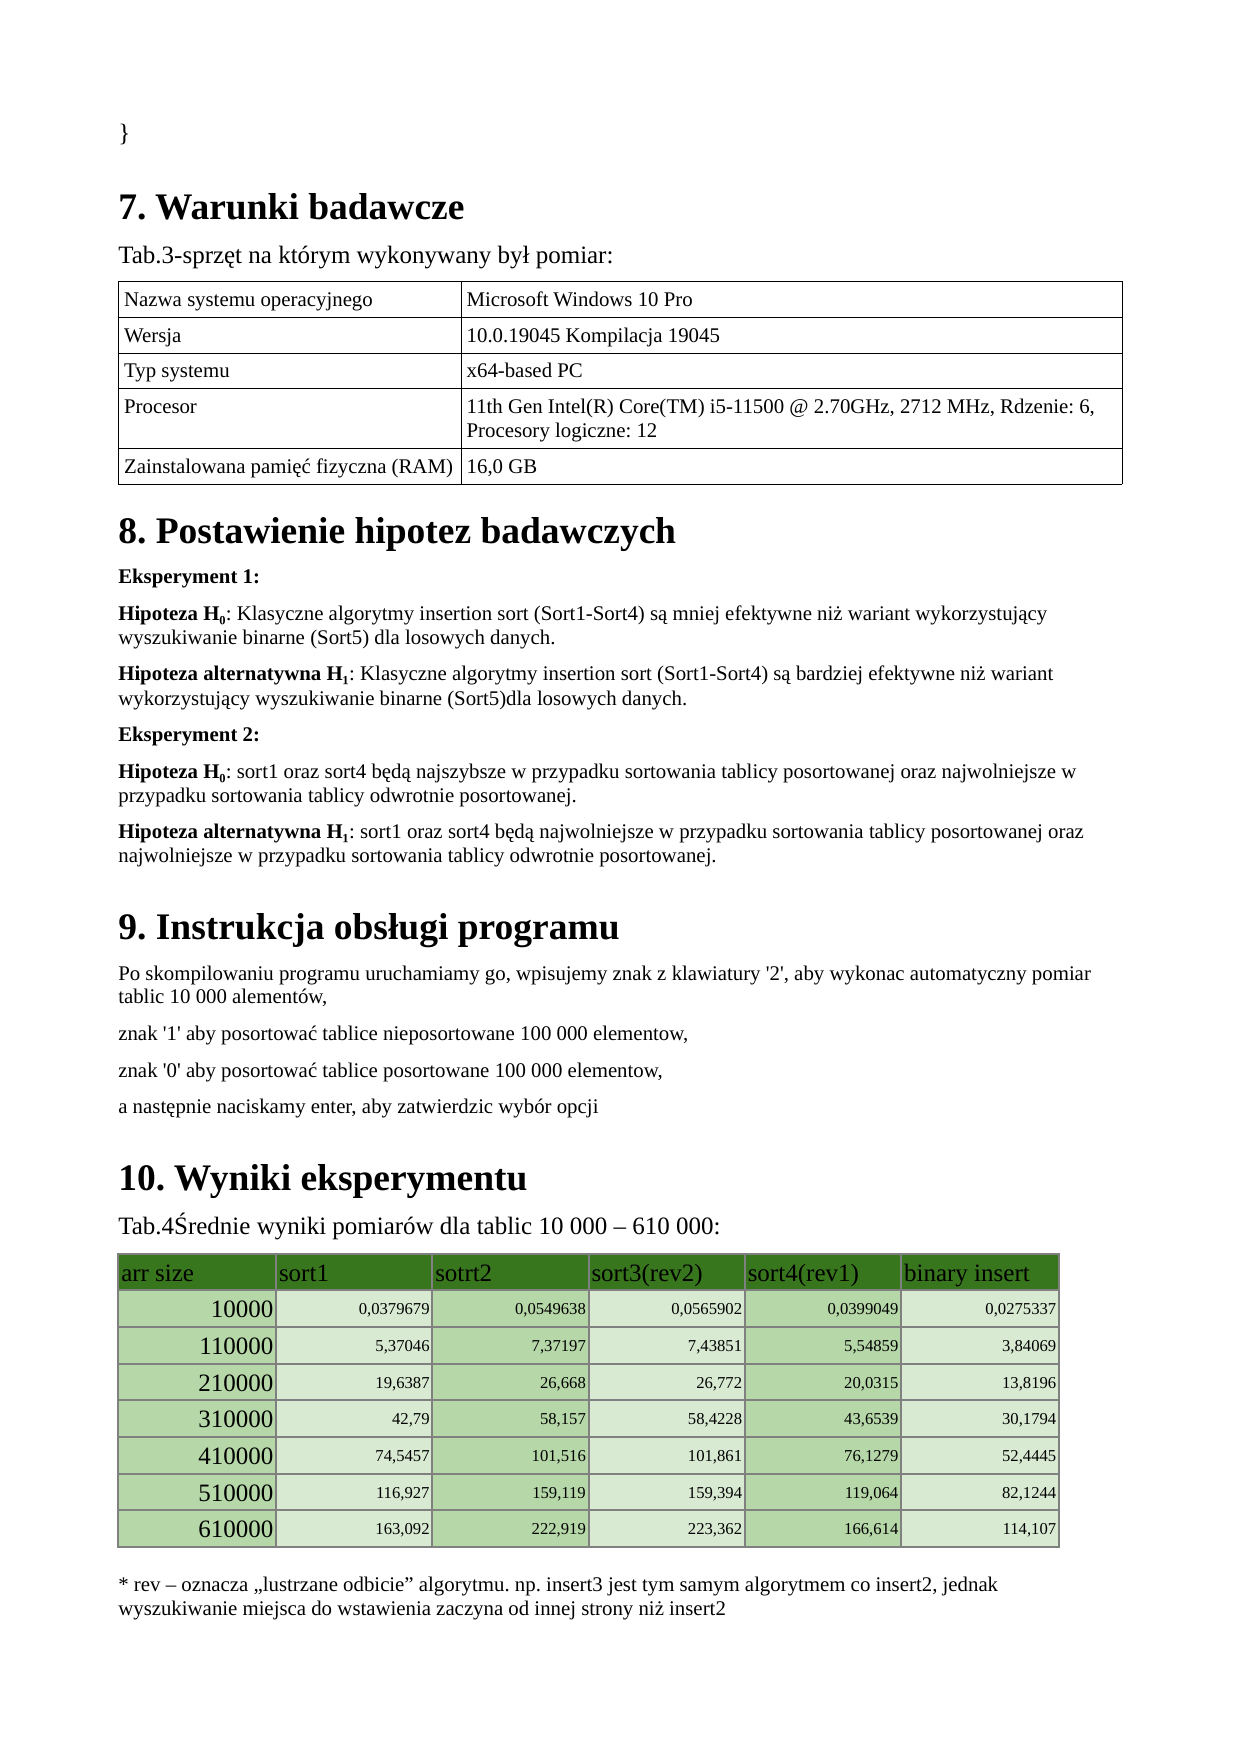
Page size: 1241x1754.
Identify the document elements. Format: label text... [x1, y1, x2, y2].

text a następnie naciskamy enter, aby zatwierdzic wybór opcji [118, 1094, 1122, 1118]
table_cell 110000 [119, 1328, 275, 1363]
table_cell 101,861 [590, 1438, 744, 1473]
table_header sort4(rev1) [746, 1255, 900, 1289]
table_cell Procesor [119, 389, 461, 448]
table_header arr size [119, 1255, 275, 1289]
text Tab.3-sprzęt na którym wykonywany był pomiar: [118, 240, 1122, 269]
subtitle 8. Postawienie hipotez badawczych [118, 508, 1122, 552]
table_cell 510000 [119, 1475, 275, 1509]
table_cell 101,516 [433, 1438, 588, 1473]
subtitle 9. Instrukcja obsługi programu [118, 905, 1122, 948]
table_header sort3(rev2) [590, 1255, 744, 1289]
table_cell 159,119 [433, 1475, 588, 1509]
table_cell x64-based PC [462, 354, 1122, 388]
text Eksperyment 1: [118, 564, 1122, 588]
table_cell 58,157 [433, 1401, 588, 1436]
table_cell 13,8196 [902, 1365, 1058, 1399]
table_cell 0,0275337 [902, 1291, 1058, 1326]
text Hipoteza alternatywna H₁: Klasyczne algorytmy insertion sort (Sort1-Sort4) są bardziej efektywne niż wariant wykorzystujący wyszukiwanie binarne (Sort5)dla losowych danych. [118, 661, 1122, 709]
table_cell 410000 [119, 1438, 275, 1473]
table_header Nazwa systemu operacyjnego [119, 282, 461, 317]
table_cell 0,0549638 [433, 1291, 588, 1326]
subtitle 10. Wyniki eksperymentu [118, 1156, 1122, 1199]
text Hipoteza H₀: Klasyczne algorytmy insertion sort (Sort1-Sort4) są mniej efektywne niż wariant wykorzystujący wyszukiwanie binarne (Sort5) dla losowych danych. [118, 601, 1122, 649]
table_cell 74,5457 [277, 1438, 431, 1473]
table_cell 7,37197 [433, 1328, 588, 1363]
table_cell 58,4228 [590, 1401, 744, 1436]
table_cell Typ systemu [119, 354, 461, 388]
text znak '0' aby posortować tablice posortowane 100 000 elementow, [118, 1058, 1122, 1082]
table_cell 223,362 [590, 1511, 744, 1546]
table_cell Wersja [119, 318, 461, 352]
table_cell 43,6539 [746, 1401, 900, 1436]
table_cell 26,772 [590, 1365, 744, 1399]
table_cell 5,37046 [277, 1328, 431, 1363]
table_cell 7,43851 [590, 1328, 744, 1363]
subtitle 7. Warunki badawcze [118, 184, 1122, 227]
text Hipoteza H₀: sort1 oraz sort4 będą najszybsze w przypadku sortowania tablicy posortowanej oraz najwolniejsze w przypadku sortowania tablicy odwrotnie posortowanej. [118, 758, 1122, 807]
text Po skompilowaniu programu uruchamiamy go, wpisujemy znak z klawiatury '2', aby wykonac automatyczny pomiar tablic 10 000 alementów, [118, 960, 1122, 1008]
text Eksperyment 2: [118, 722, 1122, 746]
text Tab.4Średnie wyniki pomiarów dla tablic 10 000 – 610 000: [118, 1211, 1122, 1240]
table_cell 10.0.19045 Kompilacja 19045 [462, 318, 1122, 352]
table_header sort1 [277, 1255, 431, 1289]
table_header sotrt2 [433, 1255, 588, 1289]
table_cell 166,614 [746, 1511, 900, 1546]
table_cell 222,919 [433, 1511, 588, 1546]
table_cell 16,0 GB [462, 449, 1122, 483]
table_header binary insert [902, 1255, 1058, 1289]
table_cell 163,092 [277, 1511, 431, 1546]
text * rev – oznacza „lustrzane odbicie” algorytmu. np. insert3 jest tym samym algorytmem co insert2, jednak wyszukiwanie miejsca do wstawienia zaczyna od innej strony niż insert2 [118, 1548, 1122, 1620]
table_cell 20,0315 [746, 1365, 900, 1399]
table_cell 11th Gen Intel(R) Core(TM) i5-11500 @ 2.70GHz, 2712 MHz, Rdzenie: 6, Procesory logiczne: 12 [462, 389, 1122, 448]
text znak '1' aby posortować tablice nieposortowane 100 000 elementow, [118, 1021, 1122, 1045]
table_cell 310000 [119, 1401, 275, 1436]
table_cell 10000 [119, 1291, 275, 1326]
table_cell 0,0399049 [746, 1291, 900, 1326]
table_cell 26,668 [433, 1365, 588, 1399]
table_cell 119,064 [746, 1475, 900, 1509]
table_header Microsoft Windows 10 Pro [462, 282, 1122, 317]
table_cell Zainstalowana pamięć fizyczna (RAM) [119, 449, 461, 483]
table_cell 0,0565902 [590, 1291, 744, 1326]
table_cell 0,0379679 [277, 1291, 431, 1326]
table_cell 42,79 [277, 1401, 431, 1436]
text } [118, 118, 1122, 147]
table_cell 52,4445 [902, 1438, 1058, 1473]
table_cell 610000 [119, 1511, 275, 1546]
table_cell 19,6387 [277, 1365, 431, 1399]
table_cell 210000 [119, 1365, 275, 1399]
table_cell 76,1279 [746, 1438, 900, 1473]
table_cell 82,1244 [902, 1475, 1058, 1509]
table_cell 5,54859 [746, 1328, 900, 1363]
text Hipoteza alternatywna H₁: sort1 oraz sort4 będą najwolniejsze w przypadku sortowania tablicy posortowanej oraz najwolniejsze w przypadku sortowania tablicy odwrotnie posortowanej. [118, 819, 1122, 867]
table_cell 114,107 [902, 1511, 1058, 1546]
table_cell 116,927 [277, 1475, 431, 1509]
table_cell 30,1794 [902, 1401, 1058, 1436]
table_cell 3,84069 [902, 1328, 1058, 1363]
table_cell 159,394 [590, 1475, 744, 1509]
